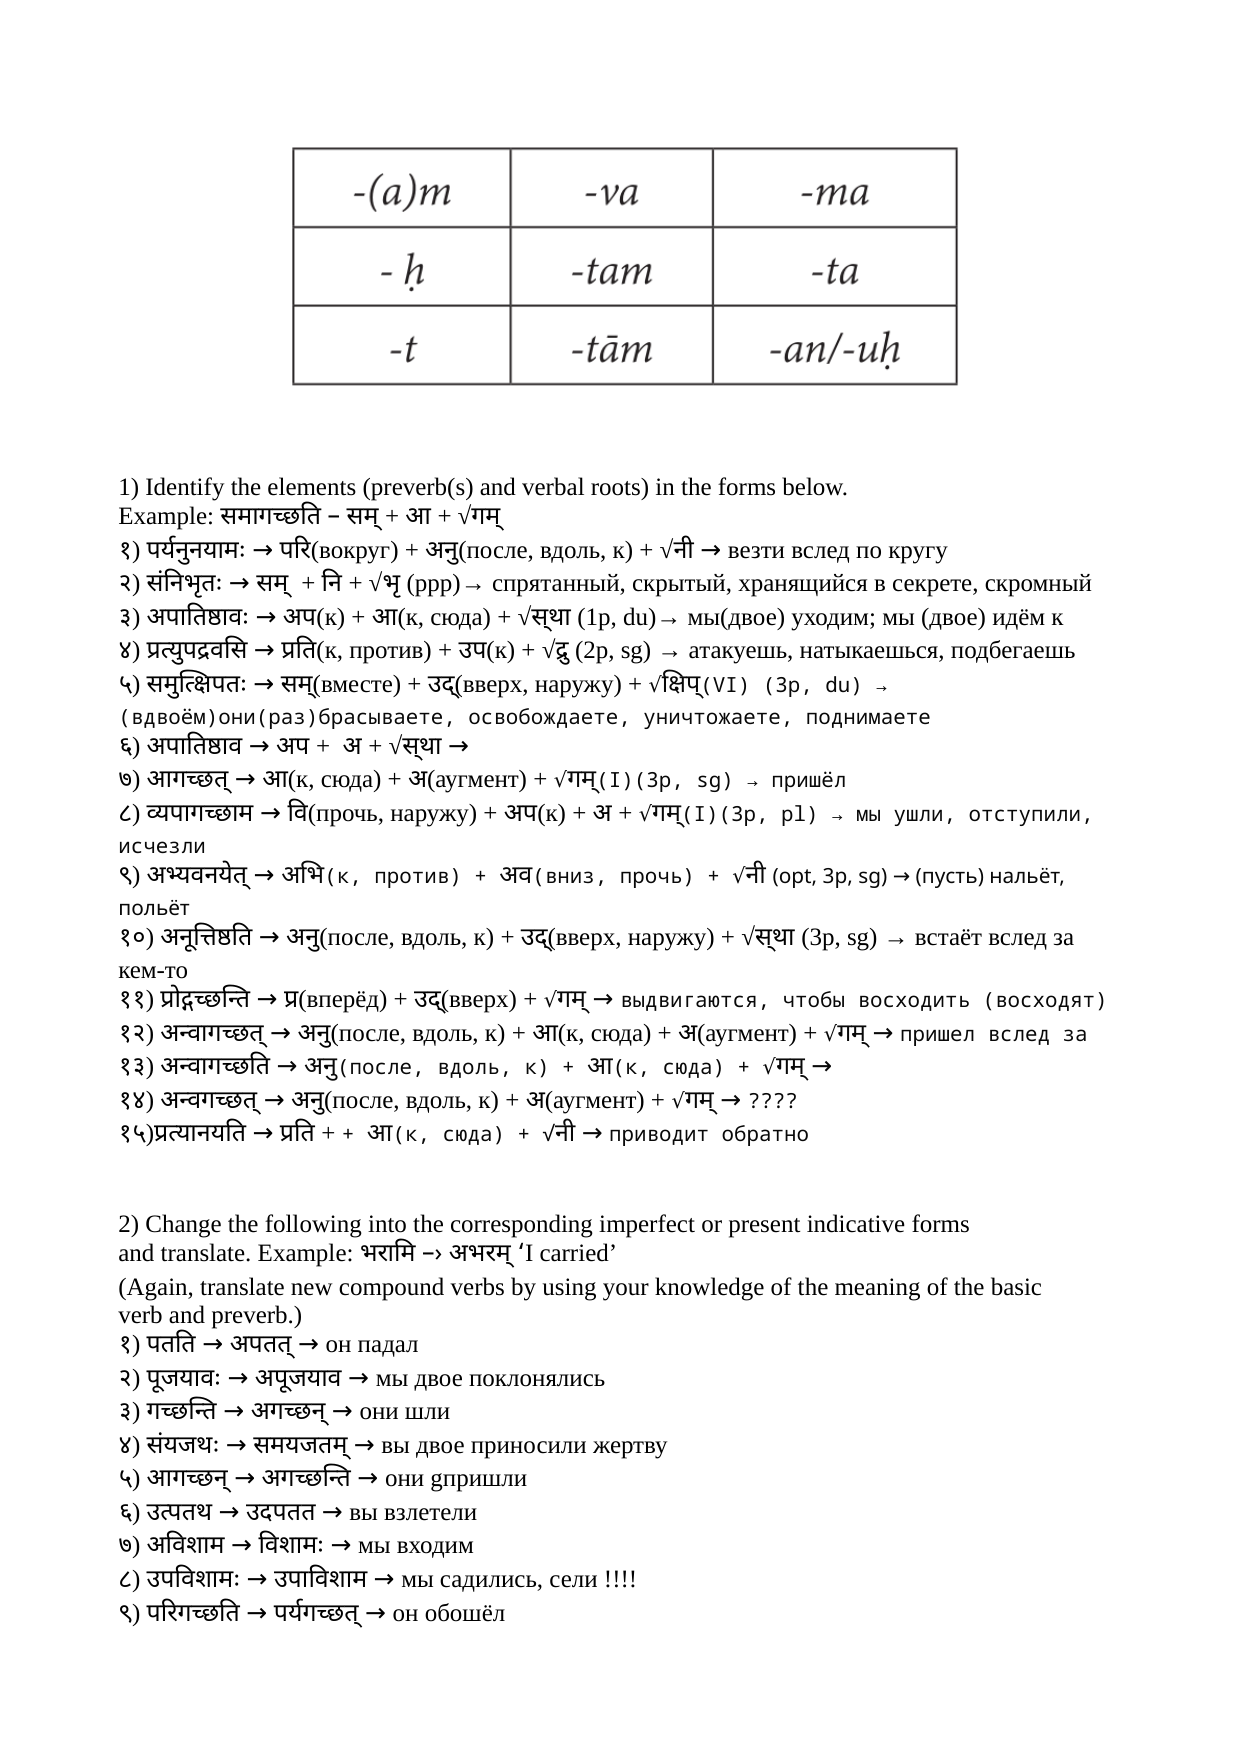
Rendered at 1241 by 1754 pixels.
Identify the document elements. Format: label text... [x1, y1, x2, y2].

text २) पूजयावः → अपूजयाव → мы двое поклонялись [118, 1363, 1122, 1396]
text ७) अविशाम → विशामः → мы входим [118, 1531, 1122, 1564]
text २) संनिभृतः → सम् + नि + √भृ (ppp)→ спрятанный, скрытый, хранящийся в секрете, скромный [118, 568, 1122, 602]
text and translate. Example: भरामि –› अभरम् ‘I carried’ [118, 1238, 1122, 1272]
text ३) अपातिष्ठावः → अप(к) + आ(к, сюда) + √स्था (1p, du)→ мы(двое) уходим; мы (двое) идём к [118, 602, 1122, 635]
text ७) आगच्छत् → आ(к, сюда) + अ(аугмент) + √गम्(I)(3p, sg) → пришёл [118, 764, 1122, 798]
text ९) परिगच्छति → पर्यगच्छत् → он обошёл [118, 1598, 1122, 1631]
text ५) समुत्क्षिपतः → सम्(вместе) + उद्(вверх, наружу) + √क्षिप्(VI) (3p, du) → (вдвоём)они(раз)брасываете, освобождаете, уничтожаете, поднимаете [118, 669, 1122, 731]
text ४) प्रत्युपद्रवसि → प्रति(к, против) + उप(к) + √द्रु (2p, sg) → атакуешь, натыкаешься, подбегаешь [118, 635, 1122, 669]
text 1) Identify the elements (preverb(s) and verbal roots) in the forms below. [118, 472, 1122, 501]
text १) पतति → अपतत् → он падал [118, 1329, 1122, 1363]
text ४) संयजथः → समयजतम् → вы двое приносили жертву [118, 1430, 1122, 1463]
text verb and preverb.) [118, 1301, 1122, 1329]
text ६) उत्पतथ → उदपतत → вы взлетели [118, 1497, 1122, 1531]
text (Again, translate new compound verbs by using your knowledge of the meaning of the basic [118, 1272, 1122, 1301]
text ९) अभ्यवनयेत् → अभि(к, против) + अव(вниз, прочь) + √नी (opt, 3p, sg) → (пусть) нальёт, польёт [118, 860, 1122, 922]
text १३) अन्वागच्छति → अनु(после, вдоль, к) + आ(к, сюда) + √गम् → [118, 1051, 1122, 1085]
text १२) अन्वागच्छत् → अनु(после, вдоль, к) + आ(к, сюда) + अ(аугмент) + √गम् → пришел вслед за [118, 1018, 1122, 1051]
text 2) Change the following into the corresponding imperfect or present indicative forms [118, 1209, 1122, 1238]
text १) पर्यनुनयामः → परि(вокруг) + अनु(после, вдоль, к) + √नी → везти вслед по кругу [118, 535, 1122, 568]
text १५)प्रत्यानयति → प्रति + + आ(к, сюда) + √नी → приводит обратно [118, 1118, 1122, 1152]
text ५) आगच्छन् → अगच्छन्ति → они gпришли [118, 1463, 1122, 1497]
text १४) अन्वगच्छत् → अनु(после, вдоль, к) + अ(аугмент) + √गम् → ???? [118, 1085, 1122, 1118]
text ८) उपविशामः → उपाविशाम → мы садились, сели !!!! [118, 1564, 1122, 1598]
text Example: समागच्छति – सम् + आ + √गम् [118, 501, 1122, 535]
text ६) अपातिष्ठाव → अप + अ + √स्था → [118, 731, 1122, 764]
text १०) अनूत्तिष्ठति → अनु(после, вдоль, к) + उद्(вверх, наружу) + √स्था (3p, sg) → встаёт вслед за кем-то [118, 922, 1122, 984]
text ११) प्रोद्गच्छन्ति → प्र(вперёд) + उद्(вверх) + √गम् → выдвигаются, чтобы восходить (восходят) [118, 984, 1122, 1018]
text ३) गच्छन्ति → अगच्छन् → они шли [118, 1396, 1122, 1430]
text ८) व्यपागच्छाम → वि(прочь, наружу) + अप(к) + अ + √गम्(I)(3p, pl) → мы ушли, отступили, исчезли [118, 798, 1122, 860]
picture [260, 118, 980, 415]
